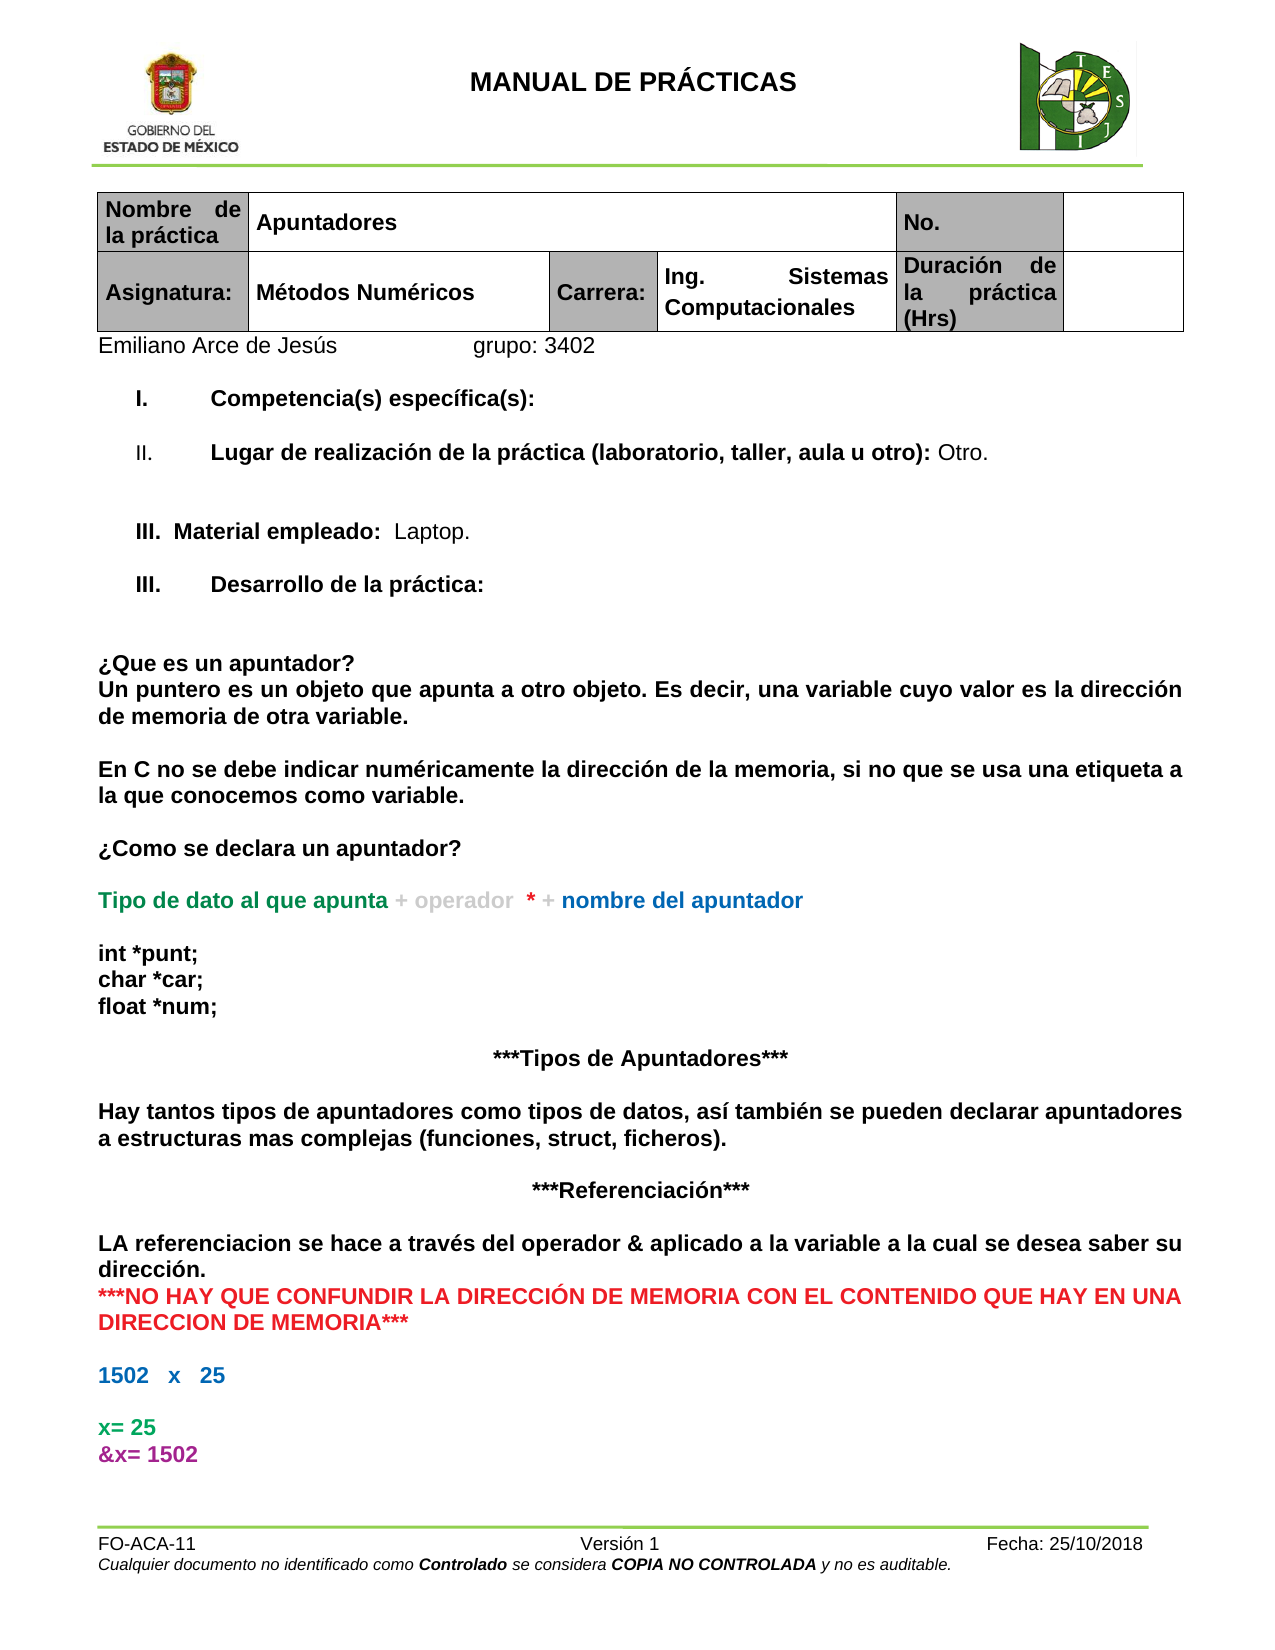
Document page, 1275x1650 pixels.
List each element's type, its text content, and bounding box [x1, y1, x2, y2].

text ***Referenciación*** [98, 1177, 1183, 1203]
text int *punt; [98, 940, 1183, 966]
text float *num; [98, 993, 1183, 1019]
table_header No. [897, 193, 1063, 251]
text &x= 1502 [98, 1441, 1183, 1467]
table_header Nombre de la práctica [98, 193, 248, 251]
list Competencia(s) específica(s): [135, 385, 1183, 411]
text III. Material empleado: Laptop. [98, 518, 1183, 545]
table_header Apuntadores [249, 193, 896, 251]
list Desarrollo de la práctica: [135, 571, 1183, 597]
text 1502 x 25 [98, 1362, 1183, 1388]
text ¿Como se declara un apuntador? [98, 834, 1183, 861]
table_cell Ing. Sistemas Computacionales [658, 252, 896, 331]
list Lugar de realización de la práctica (laboratorio, taller, aula u otro): Otro. [135, 438, 1183, 466]
text Hay tantos tipos de apuntadores como tipos de datos, así también se pueden declarar apuntadores a estructuras mas complejas (funciones, struct, ficheros). [98, 1098, 1183, 1151]
text x= 25 [98, 1414, 1183, 1441]
text ***NO HAY QUE CONFUNDIR LA DIRECCIÓN DE MEMORIA CON EL CONTENIDO QUE HAY EN UNA DIRECCION DE MEMORIA*** [98, 1283, 1183, 1335]
table_cell Duración de la práctica (Hrs) [897, 252, 1063, 331]
text LA referenciacion se hace a través del operador & aplicado a la variable a la cual se desea saber su dirección. [98, 1230, 1183, 1283]
text Un puntero es un objeto que apunta a otro objeto. Es decir, una variable cuyo valor es la dirección de memoria de otra variable. [98, 676, 1183, 729]
picture [95, 42, 241, 161]
text ¿Que es un apuntador? [98, 650, 1183, 676]
text ***Tipos de Apuntadores*** [98, 1045, 1183, 1072]
table_cell [1064, 252, 1183, 331]
table_cell Carrera: [550, 252, 657, 331]
text char *car; [98, 966, 1183, 993]
picture [1018, 41, 1137, 157]
table_cell Métodos Numéricos [249, 252, 549, 331]
text Tipo de dato al que apunta + operador * + nombre del apuntador [98, 887, 1183, 914]
text Emiliano Arce de Jesús grupo: 3402 [98, 332, 1183, 358]
table_cell Asignatura: [98, 252, 248, 331]
table_header [1064, 193, 1183, 251]
text En C no se debe indicar numéricamente la dirección de la memoria, si no que se usa una etiqueta a la que conocemos como variable. [98, 756, 1183, 808]
